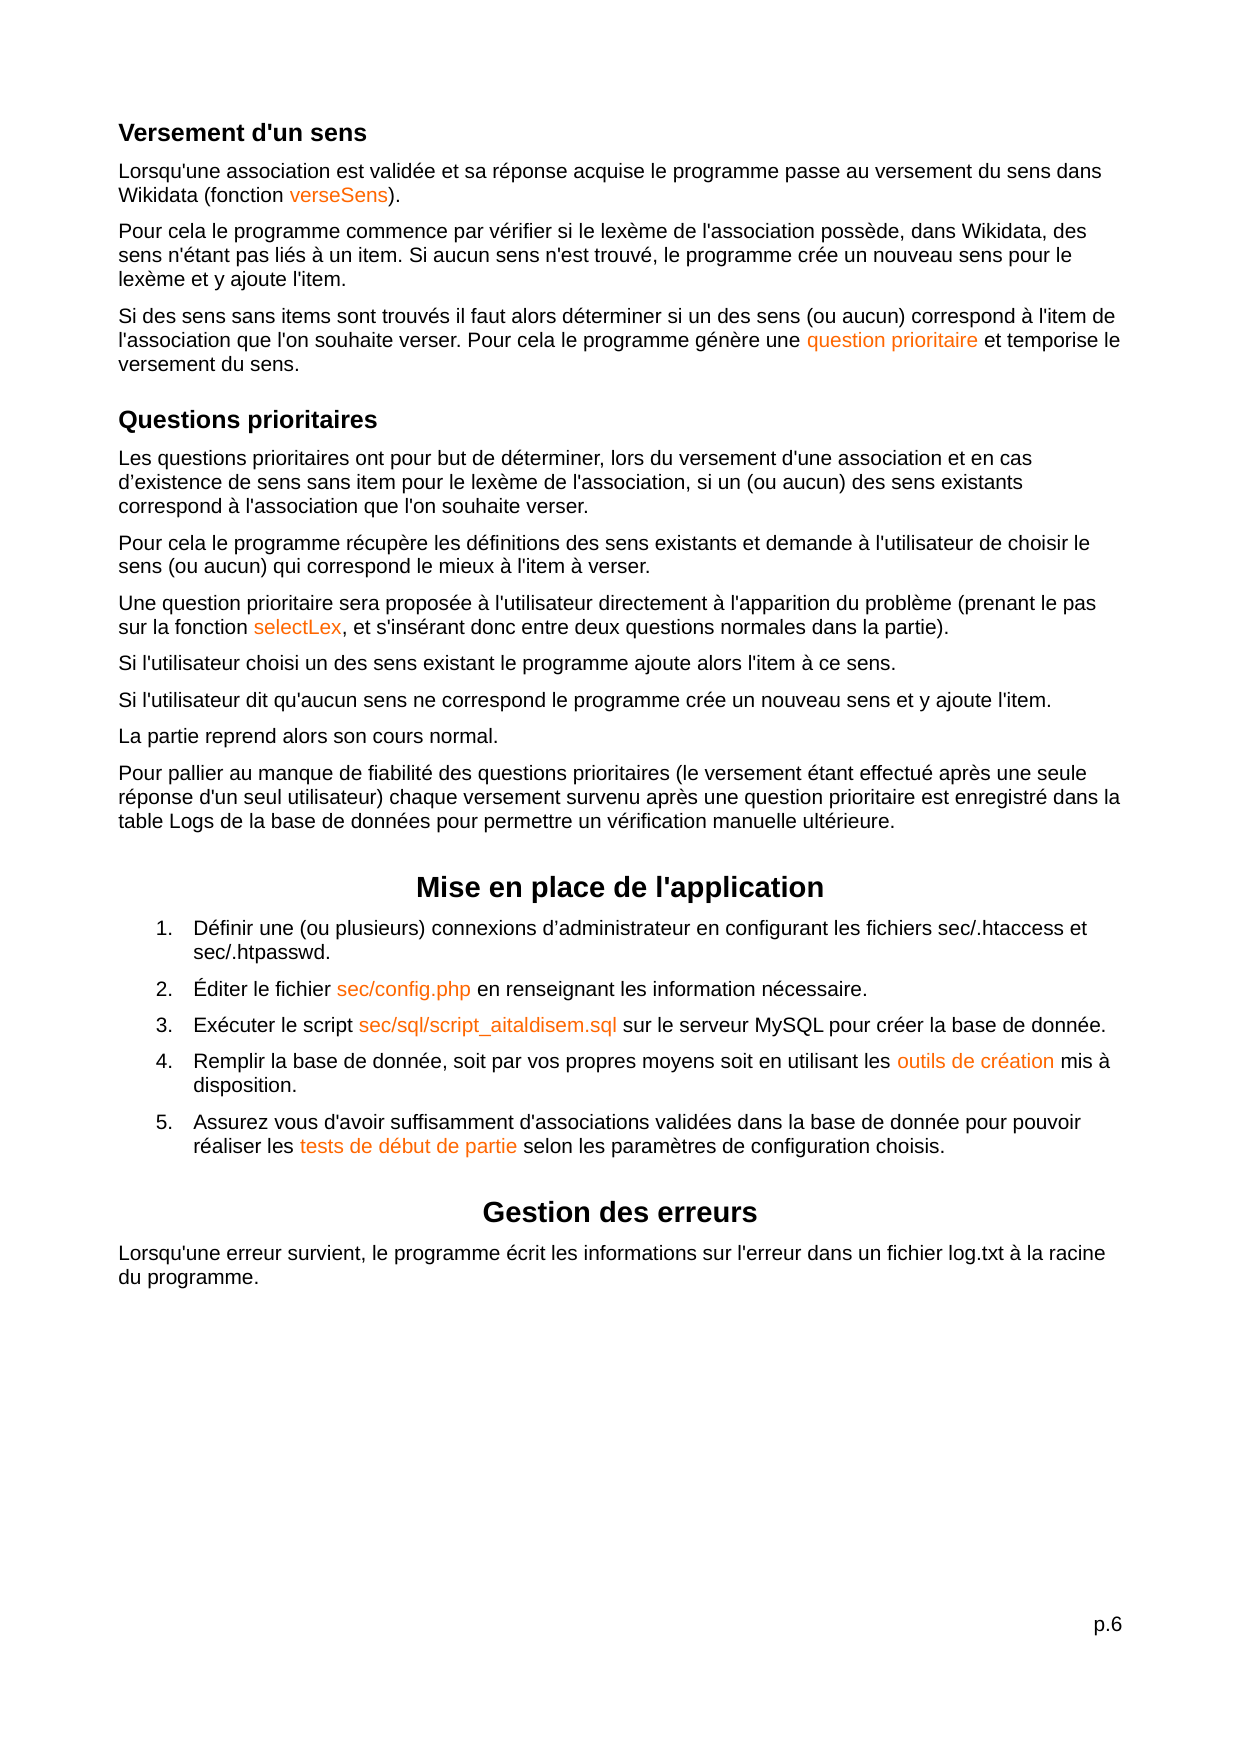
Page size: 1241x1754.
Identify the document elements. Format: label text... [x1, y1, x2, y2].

text Lorsqu'une erreur survient, le programme écrit les informations sur l'erreur dans un fichier log.txt à la racine du programme. [118, 1241, 1122, 1289]
list Exécuter le script sec/sql/script_aitaldisem.sql sur le serveur MySQL pour créer la base de donnée. [156, 1013, 1122, 1037]
text Lorsqu'une association est validée et sa réponse acquise le programme passe au versement du sens dans Wikidata (fonction verseSens). [118, 159, 1122, 207]
list Assurez vous d'avoir suffisamment d'associations validées dans la base de donnée pour pouvoir réaliser les tests de début de partie selon les paramètres de configuration choisis. [156, 1110, 1122, 1158]
list Remplir la base de donnée, soit par vos propres moyens soit en utilisant les outils de création mis à disposition. [156, 1049, 1122, 1097]
subtitle Versement d'un sens [118, 118, 1122, 147]
text Les questions prioritaires ont pour but de déterminer, lors du versement d'une association et en cas d’existence de sens sans item pour le lexème de l'association, si un (ou aucun) des sens existants correspond à l'association que l'on souhaite verser. [118, 446, 1122, 518]
text Pour pallier au manque de fiabilité des questions prioritaires (le versement étant effectué après une seule réponse d'un seul utilisateur) chaque versement survenu après une question prioritaire est enregistré dans la table Logs de la base de données pour permettre un vérification manuelle ultérieure. [118, 761, 1122, 832]
text La partie reprend alors son cours normal. [118, 724, 1122, 748]
list Définir une (ou plusieurs) connexions d’administrateur en configurant les fichiers sec/.htaccess et sec/.htpasswd. [156, 916, 1122, 964]
text Une question prioritaire sera proposée à l'utilisateur directement à l'apparition du problème (prenant le pas sur la fonction selectLex, et s'insérant donc entre deux questions normales dans la partie). [118, 591, 1122, 639]
subtitle Mise en place de l'application [118, 870, 1122, 903]
subtitle Questions prioritaires [118, 406, 1122, 434]
text Si l'utilisateur dit qu'aucun sens ne correspond le programme crée un nouveau sens et y ajoute l'item. [118, 688, 1122, 712]
list Éditer le fichier sec/config.php en renseignant les information nécessaire. [156, 976, 1122, 1000]
text Pour cela le programme récupère les définitions des sens existants et demande à l'utilisateur de choisir le sens (ou aucun) qui correspond le mieux à l'item à verser. [118, 530, 1122, 578]
text Si des sens sans items sont trouvés il faut alors déterminer si un des sens (ou aucun) correspond à l'item de l'association que l'on souhaite verser. Pour cela le programme génère une question prioritaire et temporise le versement du sens. [118, 303, 1122, 375]
text Si l'utilisateur choisi un des sens existant le programme ajoute alors l'item à ce sens. [118, 651, 1122, 675]
subtitle Gestion des erreurs [118, 1195, 1122, 1229]
text Pour cela le programme commence par vérifier si le lexème de l'association possède, dans Wikidata, des sens n'étant pas liés à un item. Si aucun sens n'est trouvé, le programme crée un nouveau sens pour le lexème et y ajoute l'item. [118, 219, 1122, 291]
